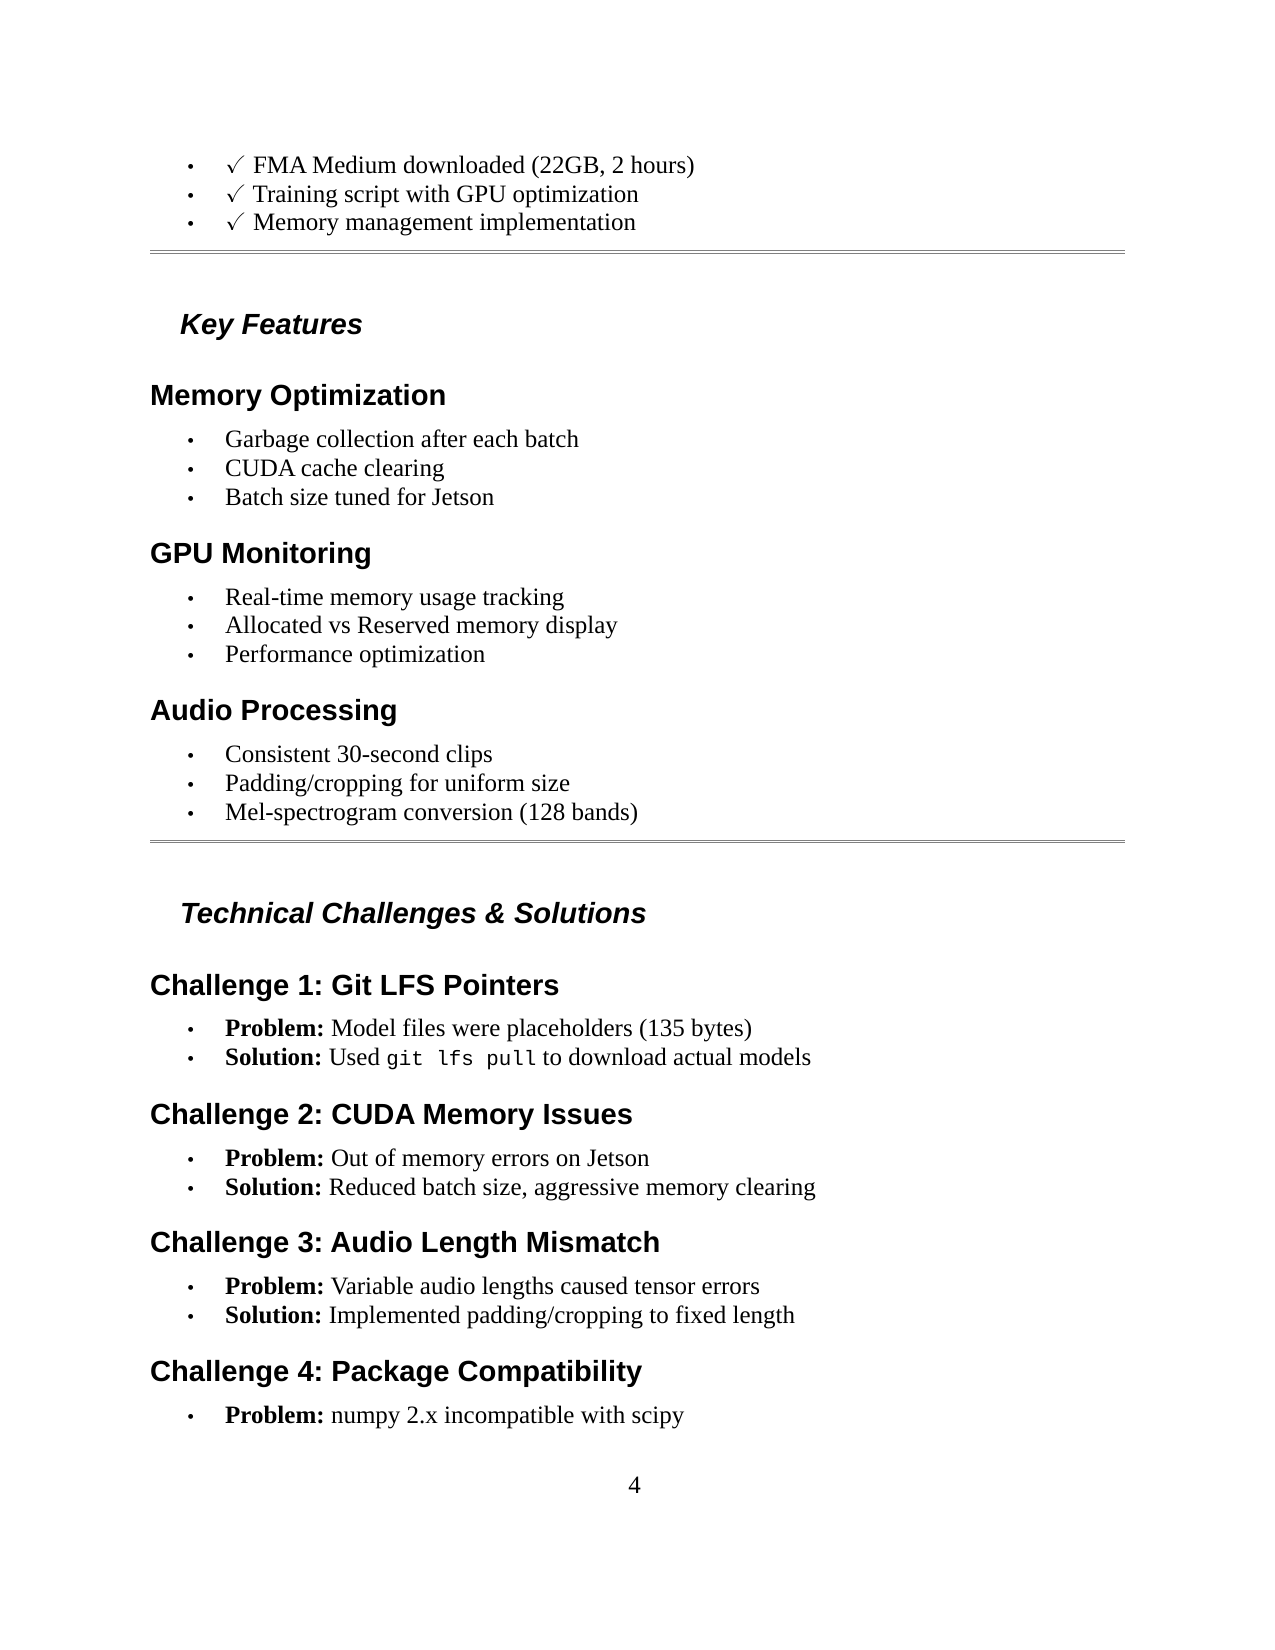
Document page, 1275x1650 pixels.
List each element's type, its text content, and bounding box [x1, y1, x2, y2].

subtitle Audio Processing [150, 693, 1125, 727]
subtitle Challenge 3: Audio Length Mismatch [150, 1225, 1125, 1259]
subtitle 🔧 Technical Challenges & Solutions [150, 896, 1125, 930]
list Consistent 30-second clips [187, 739, 1125, 768]
list Problem: Variable audio lengths caused tensor errors [187, 1271, 1125, 1300]
subtitle Challenge 4: Package Compatibility [150, 1354, 1125, 1387]
list Mel-spectrogram conversion (128 bands) [187, 797, 1125, 825]
list Padding/cropping for uniform size [187, 768, 1125, 797]
subtitle GPU Monitoring [150, 536, 1125, 569]
list Solution: Reduced batch size, aggressive memory clearing [187, 1172, 1125, 1200]
subtitle Challenge 1: Git LFS Pointers [150, 967, 1125, 1001]
list Allocated vs Reserved memory display [187, 611, 1125, 639]
list CUDA cache clearing [187, 453, 1125, 482]
list Garbage collection after each batch [187, 424, 1125, 453]
subtitle 🚀 Key Features [150, 307, 1125, 341]
list ✓ Memory management implementation [187, 207, 1125, 236]
list Real-time memory usage tracking [187, 582, 1125, 611]
list ✓ Training script with GPU optimization [187, 179, 1125, 207]
subtitle Challenge 2: CUDA Memory Issues [150, 1097, 1125, 1130]
list Problem: Model files were placeholders (135 bytes) [187, 1013, 1125, 1042]
list Solution: Implemented padding/cropping to fixed length [187, 1300, 1125, 1329]
list Problem: numpy 2.x incompatible with scipy [187, 1400, 1125, 1429]
list Performance optimization [187, 639, 1125, 668]
list ✓ FMA Medium downloaded (22GB, 2 hours) [187, 150, 1125, 179]
list Problem: Out of memory errors on Jetson [187, 1143, 1125, 1172]
list Batch size tuned for Jetson [187, 482, 1125, 511]
subtitle Memory Optimization [150, 378, 1125, 412]
list Solution: Used git lfs pull to download actual models [187, 1042, 1125, 1072]
